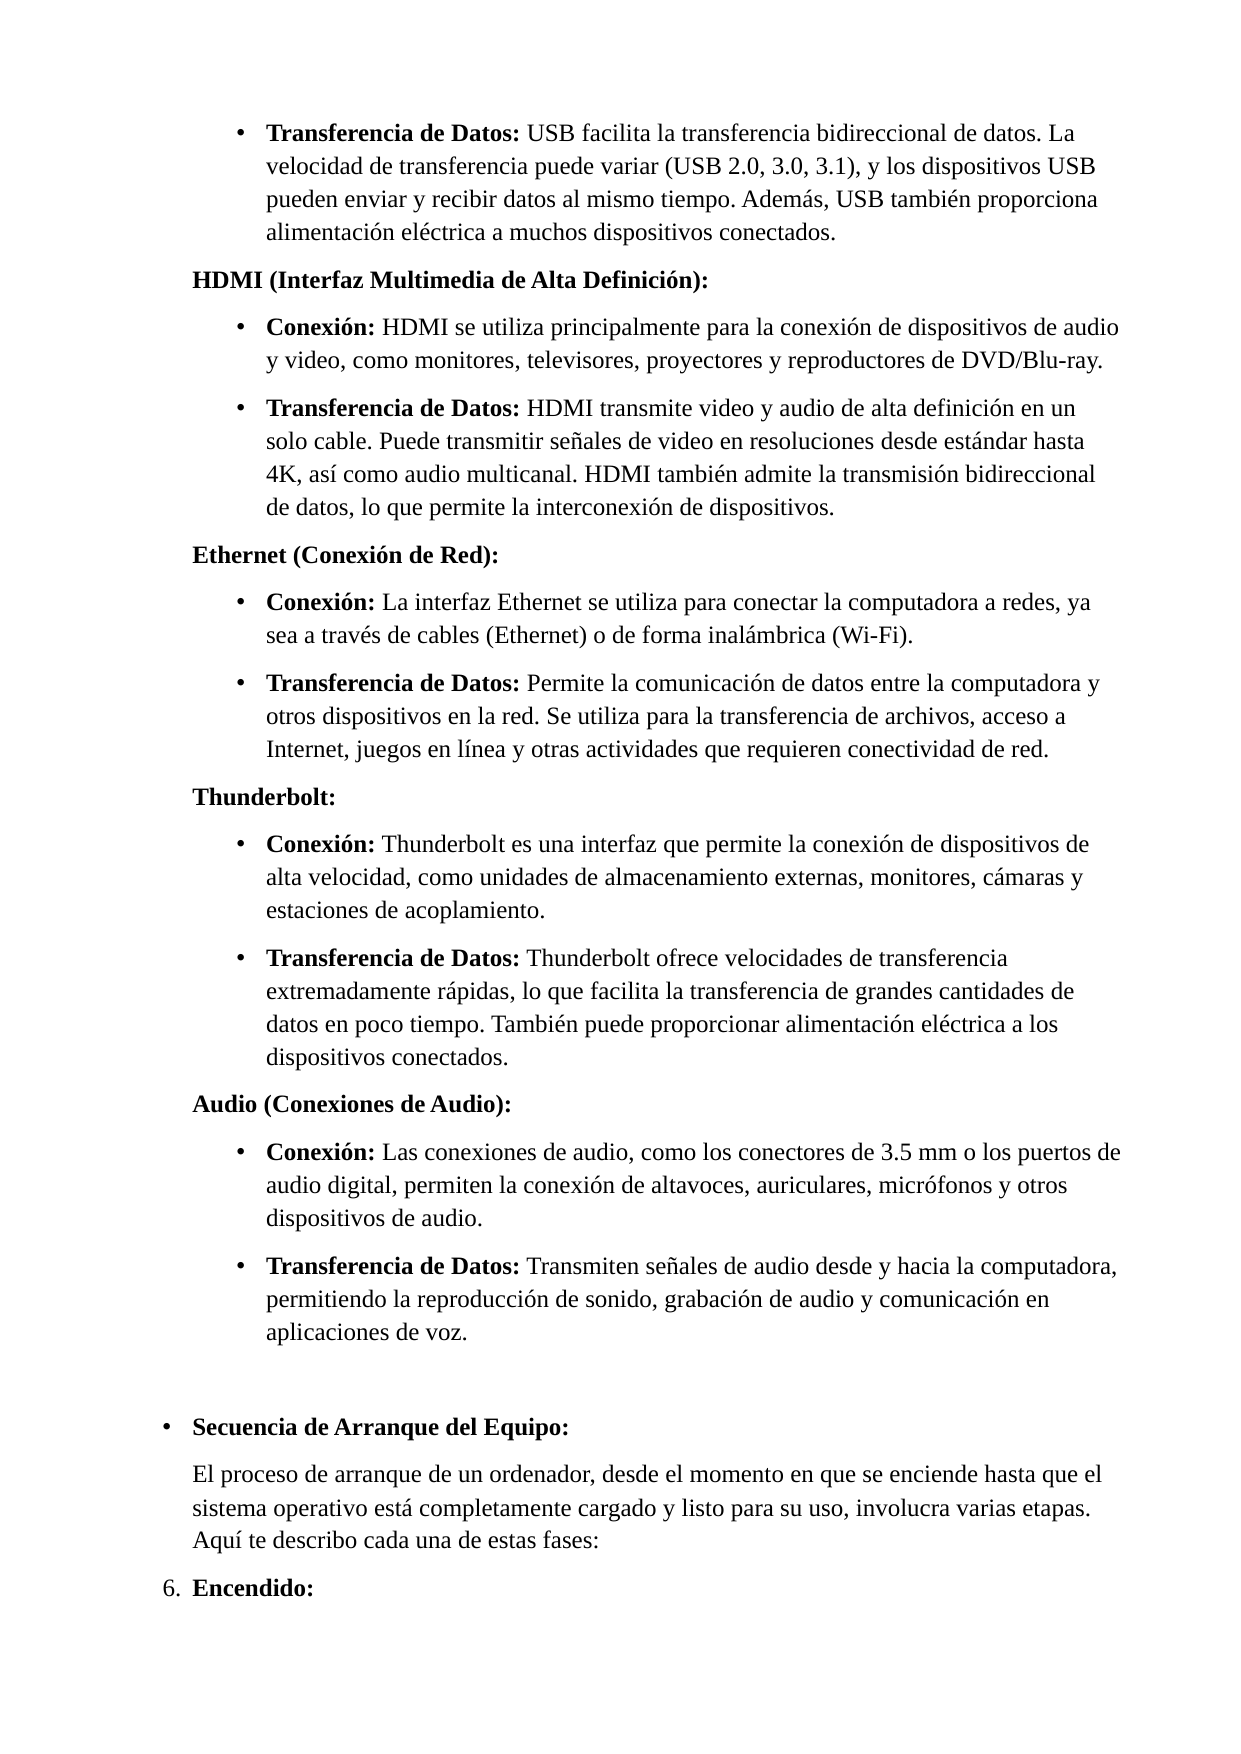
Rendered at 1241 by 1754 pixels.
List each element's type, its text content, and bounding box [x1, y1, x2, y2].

list HDMI (Interfaz Multimedia de Alta Definición): [162, 265, 1122, 293]
list Transferencia de Datos: HDMI transmite video y audio de alta definición en un solo cable. Puede transmitir señales de video en resoluciones desde estándar hasta 4K, así como audio multicanal. HDMI también admite la transmisión bidireccional de datos, lo que permite la interconexión de dispositivos. [236, 393, 1122, 521]
list Conexión: La interfaz Ethernet se utiliza para conectar la computadora a redes, ya sea a través de cables (Ethernet) o de forma inalámbrica (Wi-Fi). [236, 587, 1122, 649]
list Transferencia de Datos: Thunderbolt ofrece velocidades de transferencia extremadamente rápidas, lo que facilita la transferencia de grandes cantidades de datos en poco tiempo. También puede proporcionar alimentación eléctrica a los dispositivos conectados. [236, 943, 1122, 1071]
list Transferencia de Datos: USB facilita la transferencia bidireccional de datos. La velocidad de transferencia puede variar (USB 2.0, 3.0, 3.1), y los dispositivos USB pueden enviar y recibir datos al mismo tiempo. Además, USB también proporciona alimentación eléctrica a muchos dispositivos conectados. [236, 118, 1122, 246]
list Ethernet (Conexión de Red): [162, 540, 1122, 568]
list Secuencia de Arranque del Equipo: [162, 1412, 1122, 1441]
list Conexión: Thunderbolt es una interfaz que permite la conexión de dispositivos de alta velocidad, como unidades de almacenamiento externas, monitores, cámaras y estaciones de acoplamiento. [236, 829, 1122, 924]
list Audio (Conexiones de Audio): [162, 1089, 1122, 1118]
list Transferencia de Datos: Permite la comunicación de datos entre la computadora y otros dispositivos en la red. Se utiliza para la transferencia de archivos, acceso a Internet, juegos en línea y otras actividades que requieren conectividad de red. [236, 668, 1122, 763]
list Thunderbolt: [162, 782, 1122, 810]
list El proceso de arranque de un ordenador, desde el momento en que se enciende hasta que el sistema operativo está completamente cargado y listo para su uso, involucra varias etapas. Aquí te describo cada una de estas fases: [162, 1459, 1122, 1554]
list Conexión: Las conexiones de audio, como los conectores de 3.5 mm o los puertos de audio digital, permiten la conexión de altavoces, auriculares, micrófonos y otros dispositivos de audio. [236, 1137, 1122, 1232]
list Conexión: HDMI se utiliza principalmente para la conexión de dispositivos de audio y video, como monitores, televisores, proyectores y reproductores de DVD/Blu-ray. [236, 312, 1122, 374]
list Transferencia de Datos: Transmiten señales de audio desde y hacia la computadora, permitiendo la reproducción de sonido, grabación de audio y comunicación en aplicaciones de voz. [236, 1251, 1122, 1346]
list Encendido: [162, 1573, 1122, 1602]
